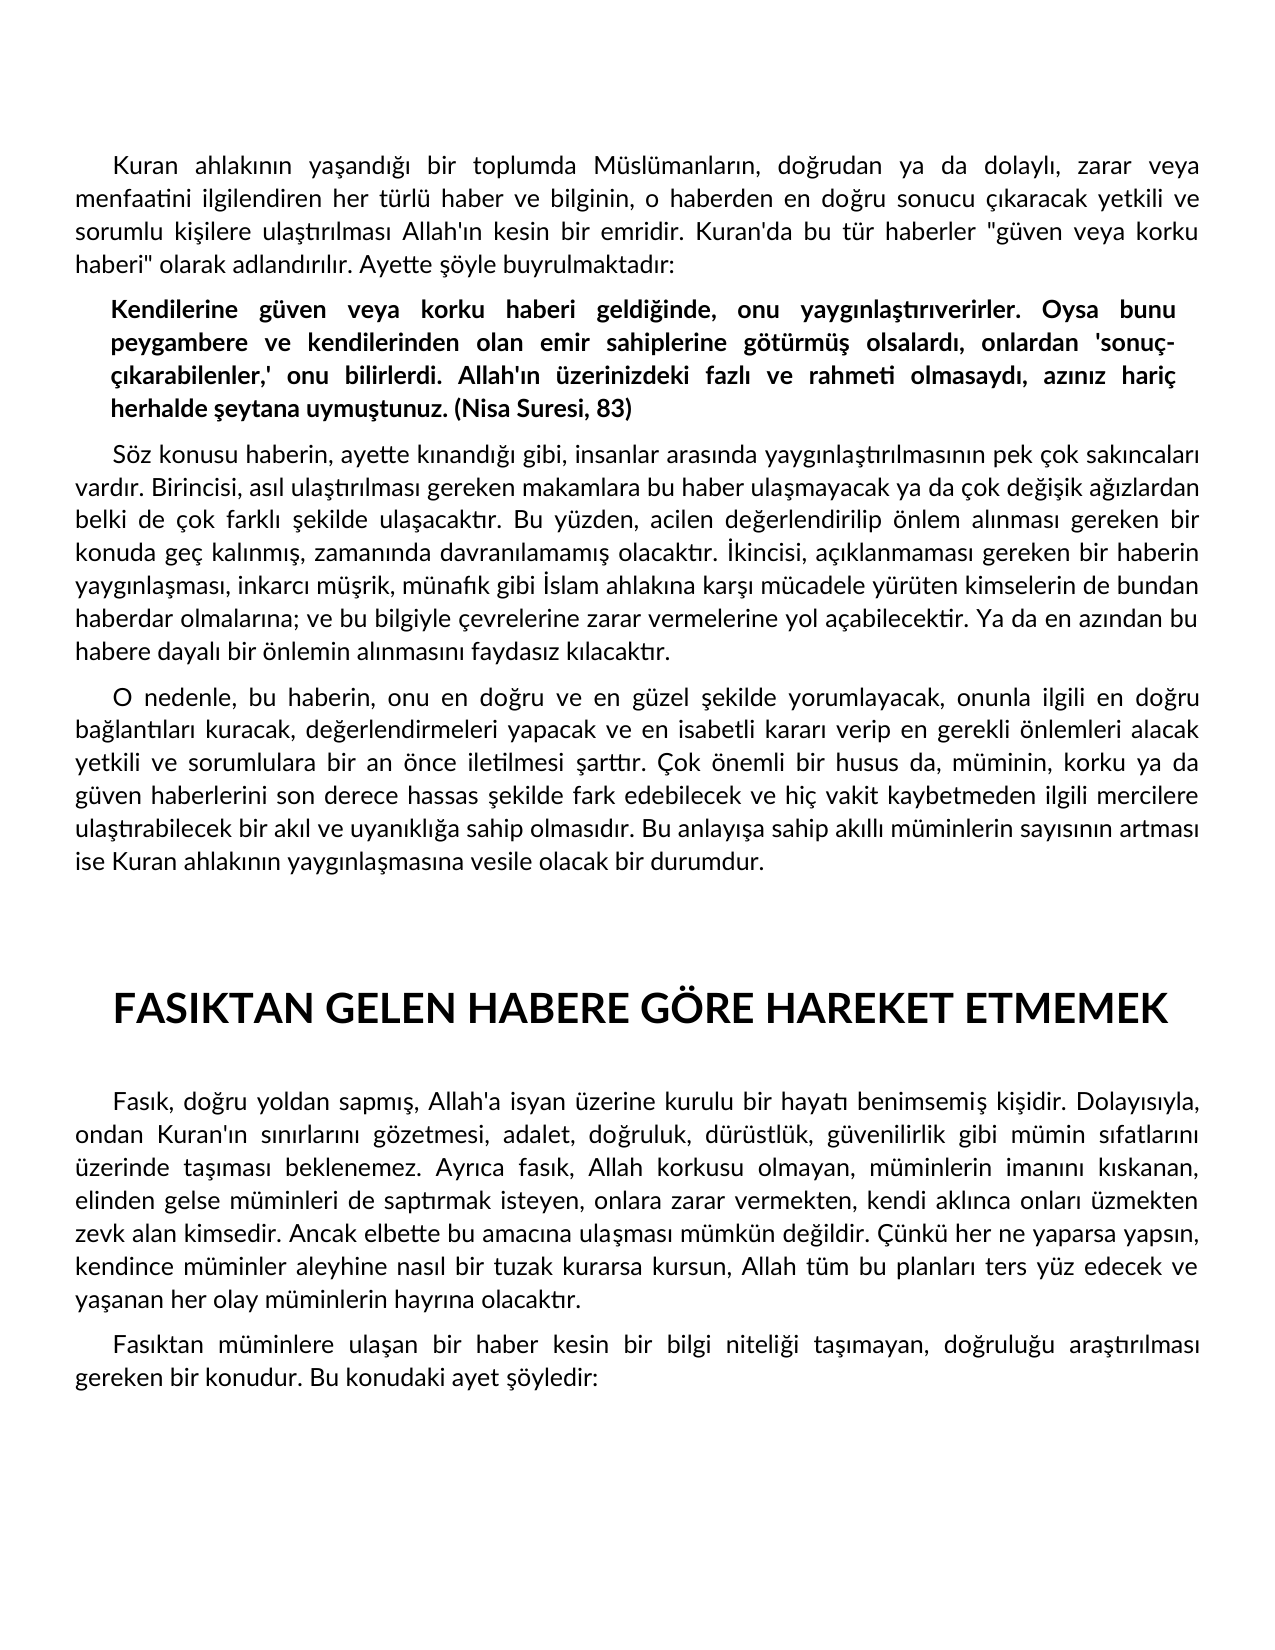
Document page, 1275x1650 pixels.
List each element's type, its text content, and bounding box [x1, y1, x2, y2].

text Kendilerine güven veya korku haberi geldiğinde, onu yaygınlaştırıverirler. Oysa bunu peygambere ve kendilerinden olan emir sahiplerine götürmüş olsalardı, onlardan 'sonuç-çıkarabilenler,' onu bilirlerdi. Allah'ın üzerinizdeki fazlı ve rahmeti olmasaydı, azınız hariç herhalde şeytana uymuştunuz. (Nisa Suresi, 83) [110, 294, 1178, 423]
text Fasıktan müminlere ulaşan bir haber kesin bir bilgi niteliği taşımayan, doğruluğu araştırılması gereken bir konudur. Bu konudaki ayet şöyledir: [75, 1329, 1200, 1392]
text O nedenle, bu haberin, onu en doğru ve en güzel şekilde yorumlayacak, onunla ilgili en doğru bağlantıları kuracak, değerlendirmeleri yapacak ve en isabetli kararı verip en gerekli önlemleri alacak yetkili ve sorumlulara bir an önce iletilmesi şarttır. Çok önemli bir husus da, müminin, korku ya da güven haberlerini son derece hassas şekilde fark edebilecek ve hiç vakit kaybetmeden ilgili mercilere ulaştırabilecek bir akıl ve uyanıklığa sahip olmasıdır. Bu anlayışa sahip akıllı müminlerin sayısının artması ise Kuran ahlakının yaygınlaşmasına vesile olacak bir durumdur. [75, 681, 1200, 876]
text Kuran ahlakının yaşandığı bir toplumda Müslümanların, doğrudan ya da dolaylı, zarar veya menfaatini ilgilendiren her türlü haber ve bilginin, o haberden en doğru sonucu çıkaracak yetkili ve sorumlu kişilere ulaştırılması Allah'ın kesin bir emridir. Kuran'da bu tür haberler "güven veya korku haberi" olarak adlandırılır. Ayette şöyle buyrulmaktadır: [75, 150, 1200, 279]
text Fasık, doğru yoldan sapmış, Allah'a isyan üzerine kurulu bir hayatı benimsemiş kişidir. Dolayısıyla, ondan Kuran'ın sınırlarını gözetmesi, adalet, doğruluk, dürüstlük, güvenilirlik gibi mümin sıfatlarını üzerinde taşıması beklenemez. Ayrıca fasık, Allah korkusu olmayan, müminlerin imanını kıskanan, elinden gelse müminleri de saptırmak isteyen, onlara zarar vermekten, kendi aklınca onları üzmekten zevk alan kimsedir. Ancak elbette bu amacına ulaşması mümkün değildir. Çünkü her ne yaparsa yapsın, kendince müminler aleyhine nasıl bir tuzak kurarsa kursun, Allah tüm bu planları ters yüz edecek ve yaşanan her olay müminlerin hayrına olacaktır. [75, 1086, 1200, 1313]
text Söz konusu haberin, ayette kınandığı gibi, insanlar arasında yaygınlaştırılmasının pek çok sakıncaları vardır. Birincisi, asıl ulaştırılması gereken makamlara bu haber ulaşmayacak ya da çok değişik ağızlardan belki de çok farklı şekilde ulaşacaktır. Bu yüzden, acilen değerlendirilip önlem alınması gereken bir konuda geç kalınmış, zamanında davranılamamış olacaktır. İkincisi, açıklanmaması gereken bir haberin yaygınlaşması, inkarcı müşrik, münafık gibi İslam ahlakına karşı mücadele yürüten kimselerin de bundan haberdar olmalarına; ve bu bilgiyle çevrelerine zarar vermelerine yol açabilecektir. Ya da en azından bu habere dayalı bir önlemin alınmasını faydasız kılacaktır. [75, 438, 1200, 666]
subtitle FASIKTAN GELEN HABERE GÖRE HAREKET ETMEMEK [112, 982, 1200, 1032]
